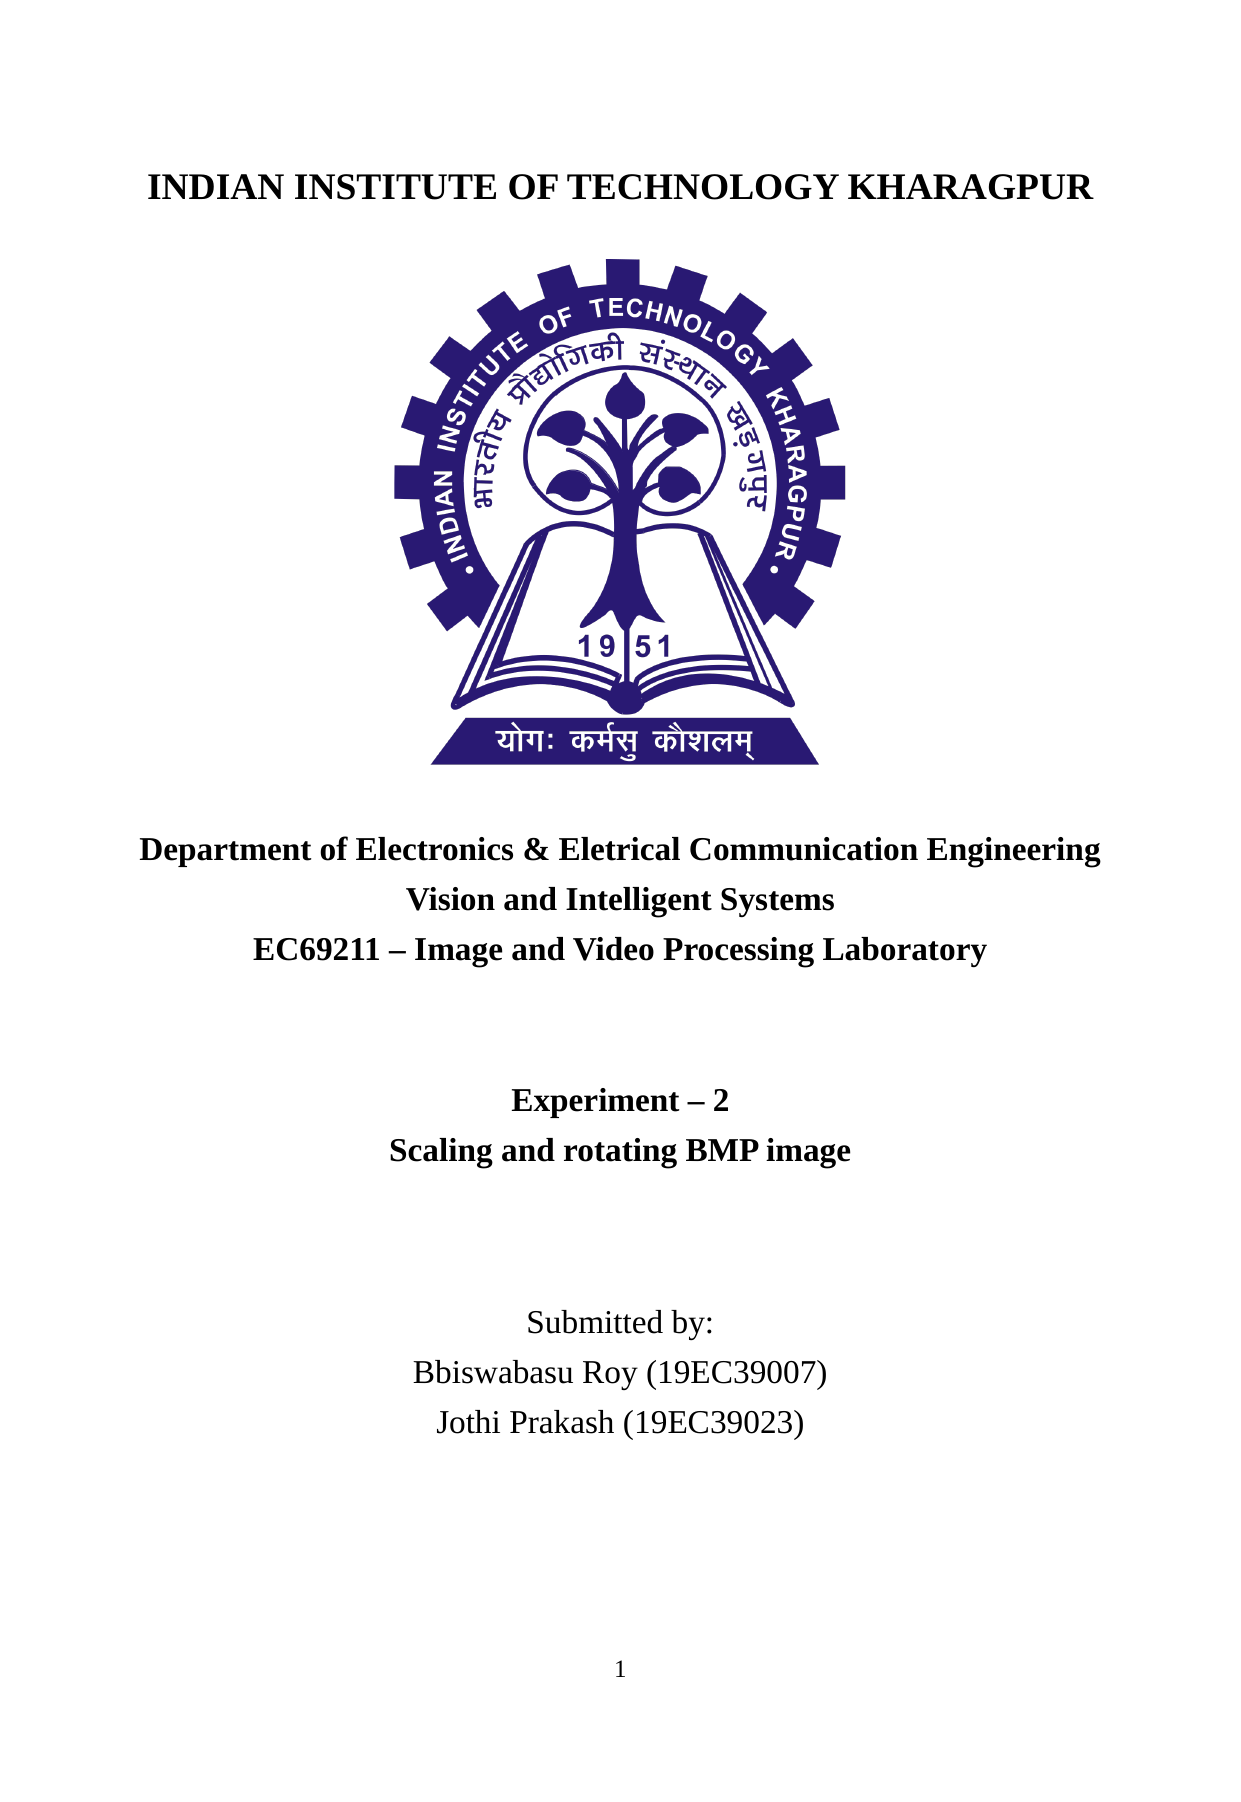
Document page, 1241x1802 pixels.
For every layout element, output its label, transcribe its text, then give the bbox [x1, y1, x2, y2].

text Bbiswabasu Roy (19EC39007) [118, 1353, 1122, 1391]
text Department of Electronics & Eletrical Communication Engineering [118, 829, 1122, 867]
text Vision and Intelligent Systems [118, 879, 1122, 918]
text Submitted by: [118, 1302, 1122, 1341]
picture [394, 259, 846, 765]
text EC69211 – Image and Video Processing Laboratory [118, 929, 1122, 968]
text Experiment – 2 [118, 1080, 1122, 1118]
text Scaling and rotating BMP image [118, 1130, 1122, 1169]
text Jothi Prakash (19EC39023) [118, 1403, 1122, 1441]
text INDIAN INSTITUTE OF TECHNOLOGY KHARAGPUR [118, 165, 1122, 208]
